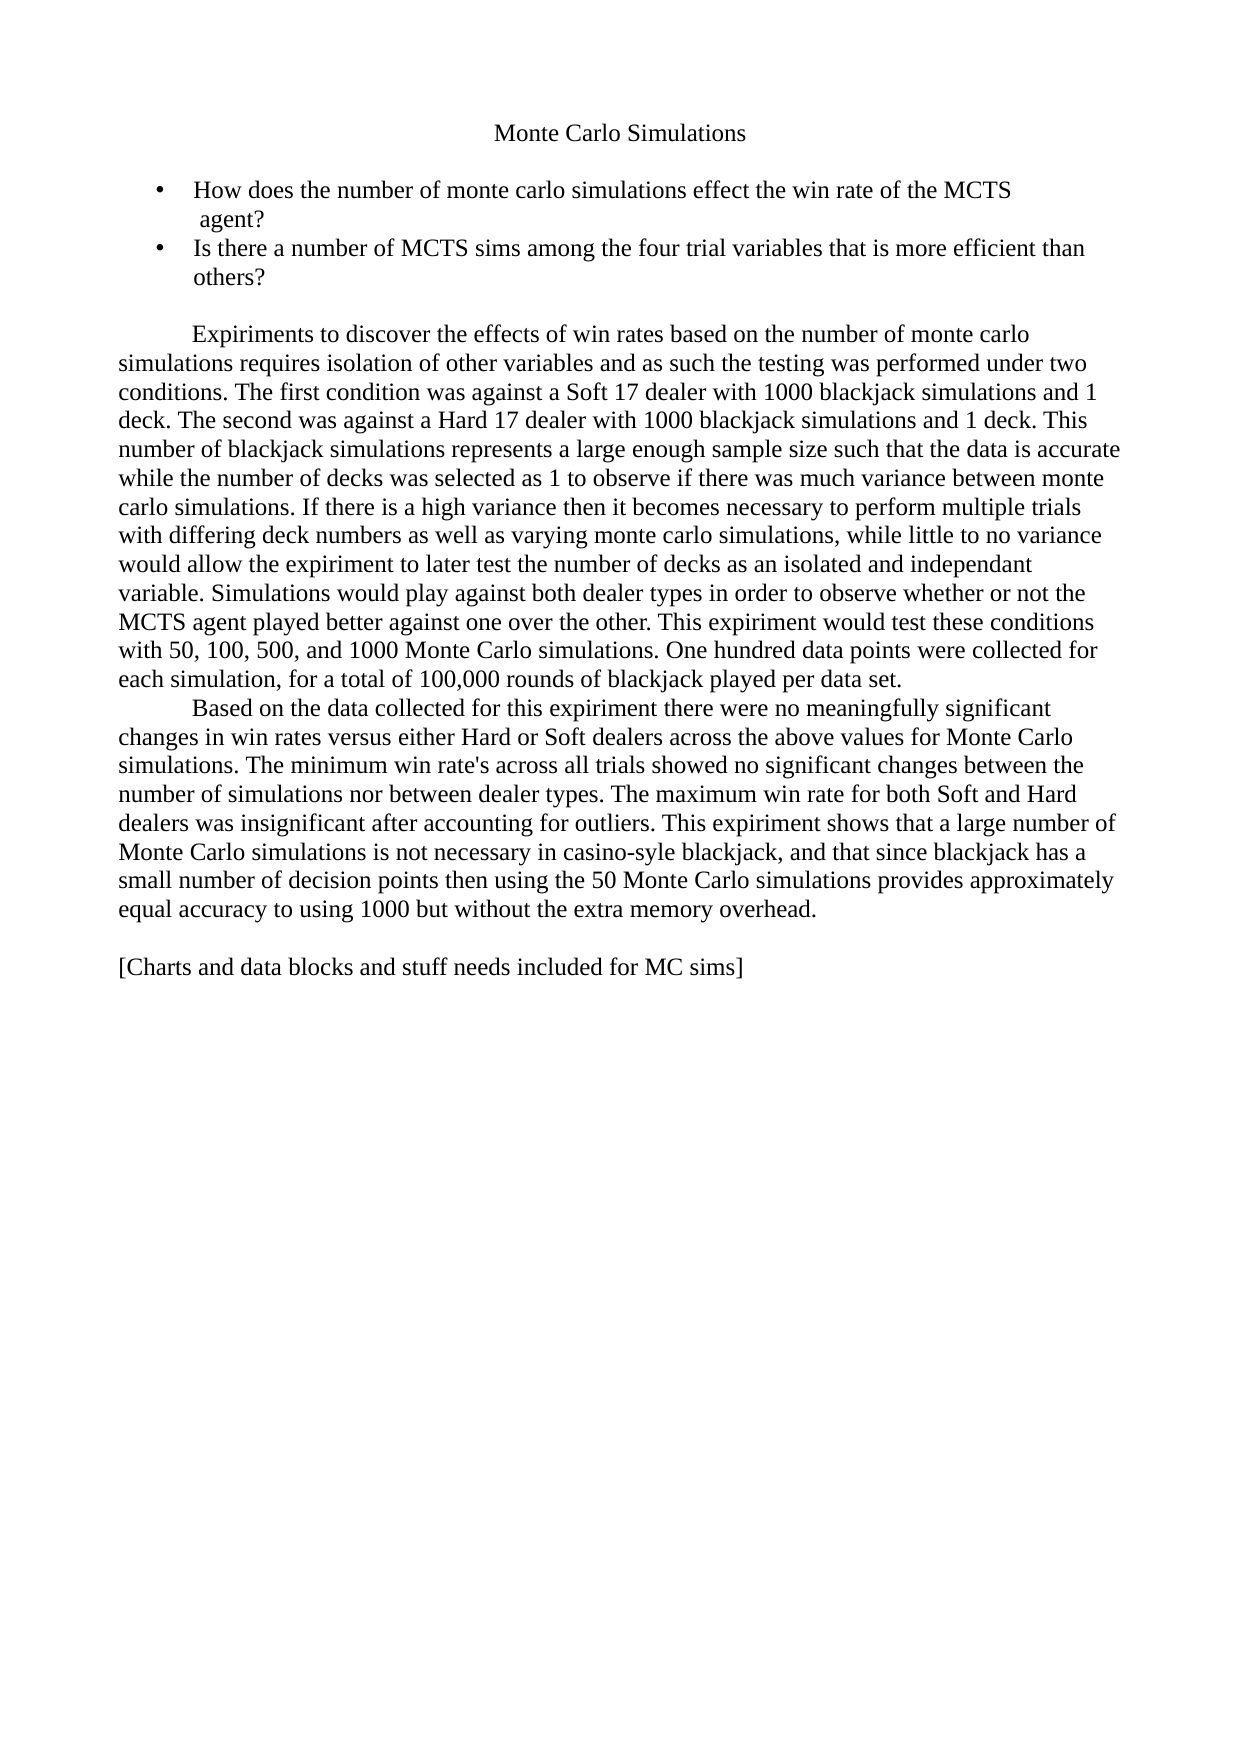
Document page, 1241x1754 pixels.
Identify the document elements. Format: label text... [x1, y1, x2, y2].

text Based on the data collected for this expiriment there were no meaningfully significant changes in win rates versus either Hard or Soft dealers across the above values for Monte Carlo simulations. The minimum win rate's across all trials showed no significant changes between the number of simulations nor between dealer types. The maximum win rate for both Soft and Hard dealers was insignificant after accounting for outliers. This expiriment shows that a large number of Monte Carlo simulations is not necessary in casino-syle blackjack, and that since blackjack has a small number of decision points then using the 50 Monte Carlo simulations provides approximately equal accuracy to using 1000 but without the extra memory overhead. [118, 693, 1122, 923]
text [Charts and data blocks and stuff needs included for MC sims] [118, 952, 1122, 981]
text Monte Carlo Simulations [118, 118, 1122, 147]
text Expiriments to discover the effects of win rates based on the number of monte carlo simulations requires isolation of other variables and as such the testing was performed under two conditions. The first condition was against a Soft 17 dealer with 1000 blackjack simulations and 1 deck. The second was against a Hard 17 dealer with 1000 blackjack simulations and 1 deck. This number of blackjack simulations represents a large enough sample size such that the data is accurate while the number of decks was selected as 1 to observe if there was much variance between monte carlo simulations. If there is a high variance then it becomes necessary to perform multiple trials with differing deck numbers as well as varying monte carlo simulations, while little to no variance would allow the expiriment to later test the number of decks as an isolated and independant variable. Simulations would play against both dealer types in order to observe whether or not the MCTS agent played better against one over the other. This expiriment would test these conditions with 50, 100, 500, and 1000 Monte Carlo simulations. One hundred data points were collected for each simulation, for a total of 100,000 rounds of blackjack played per data set. [118, 319, 1122, 693]
list Is there a number of MCTS sims among the four trial variables that is more efficient than others? [156, 233, 1122, 291]
list How does the number of monte carlo simulations effect the win rate of the MCTS agent? [156, 176, 1122, 233]
